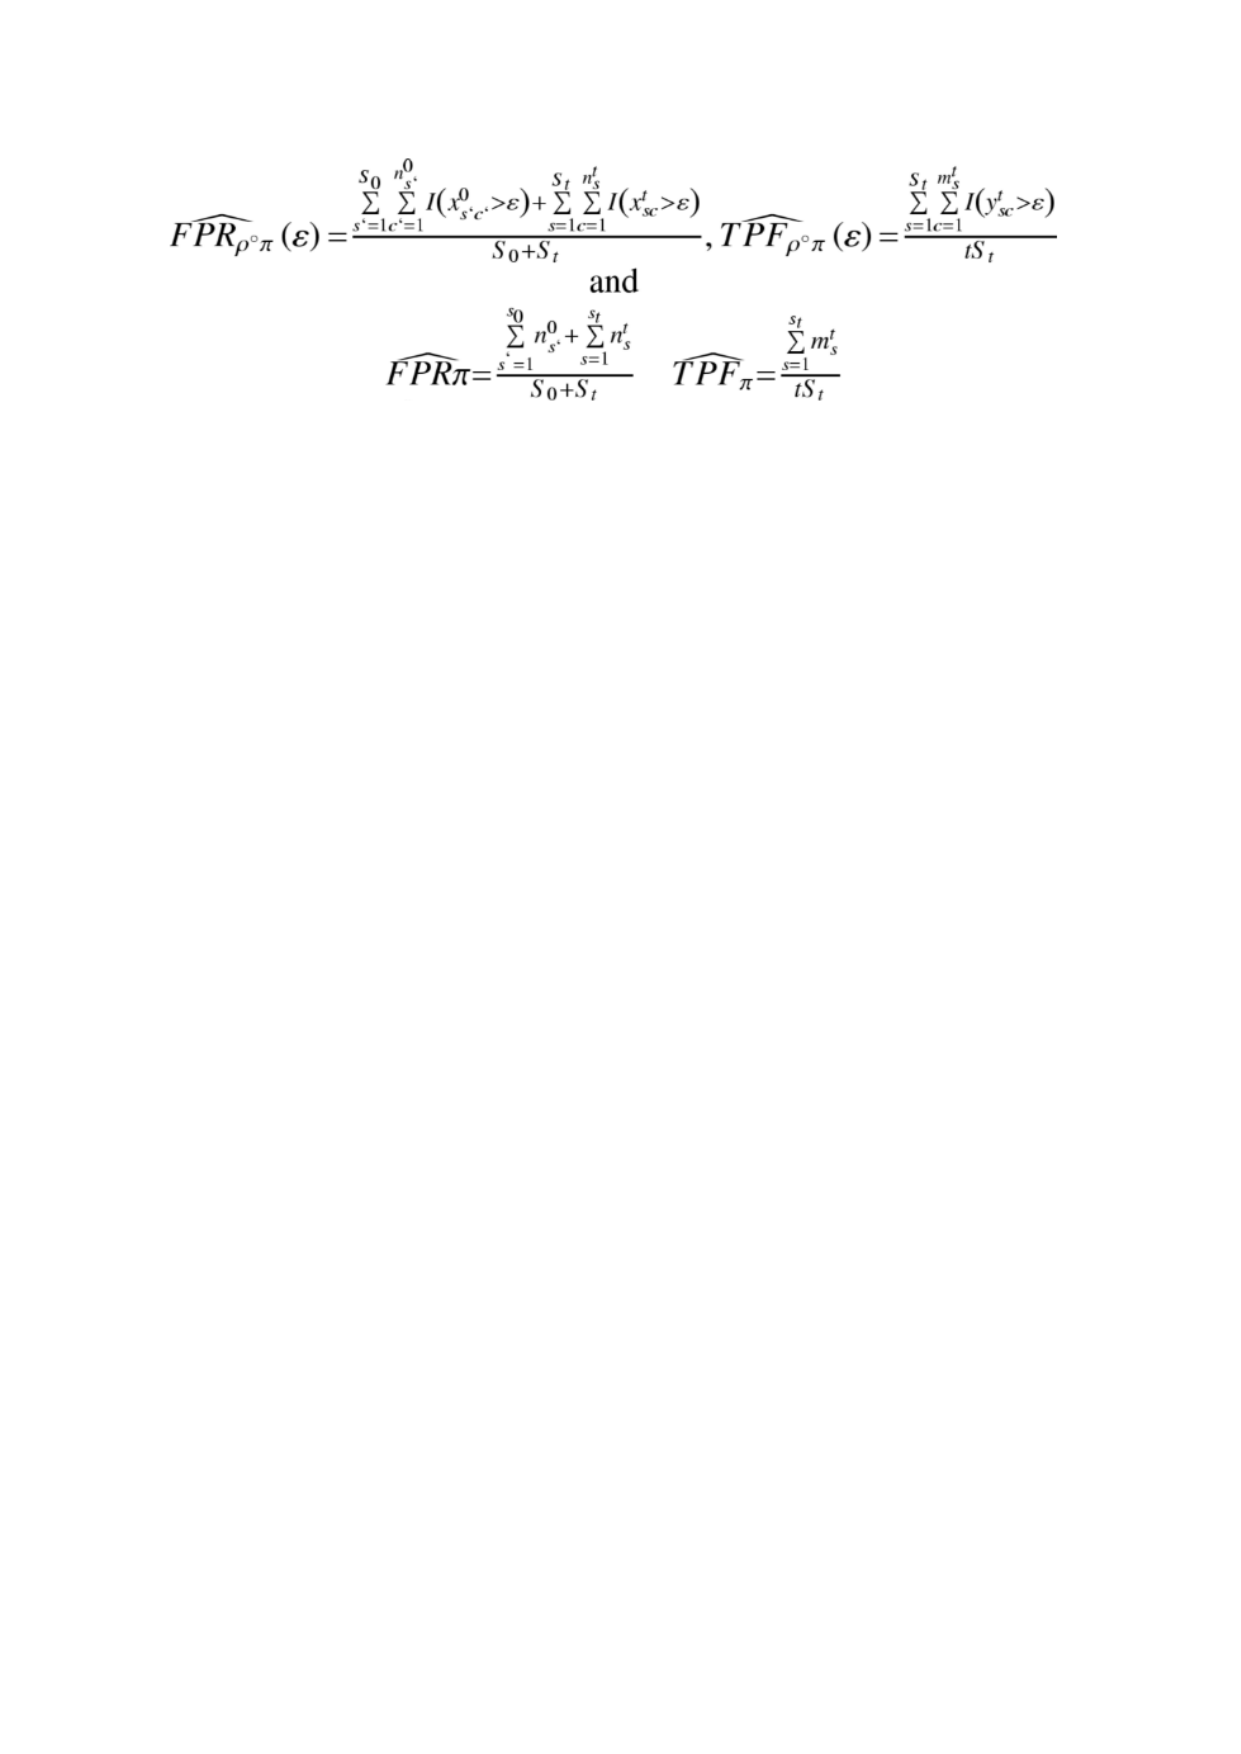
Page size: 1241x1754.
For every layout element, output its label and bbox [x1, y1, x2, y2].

picture [118, 118, 1123, 440]
